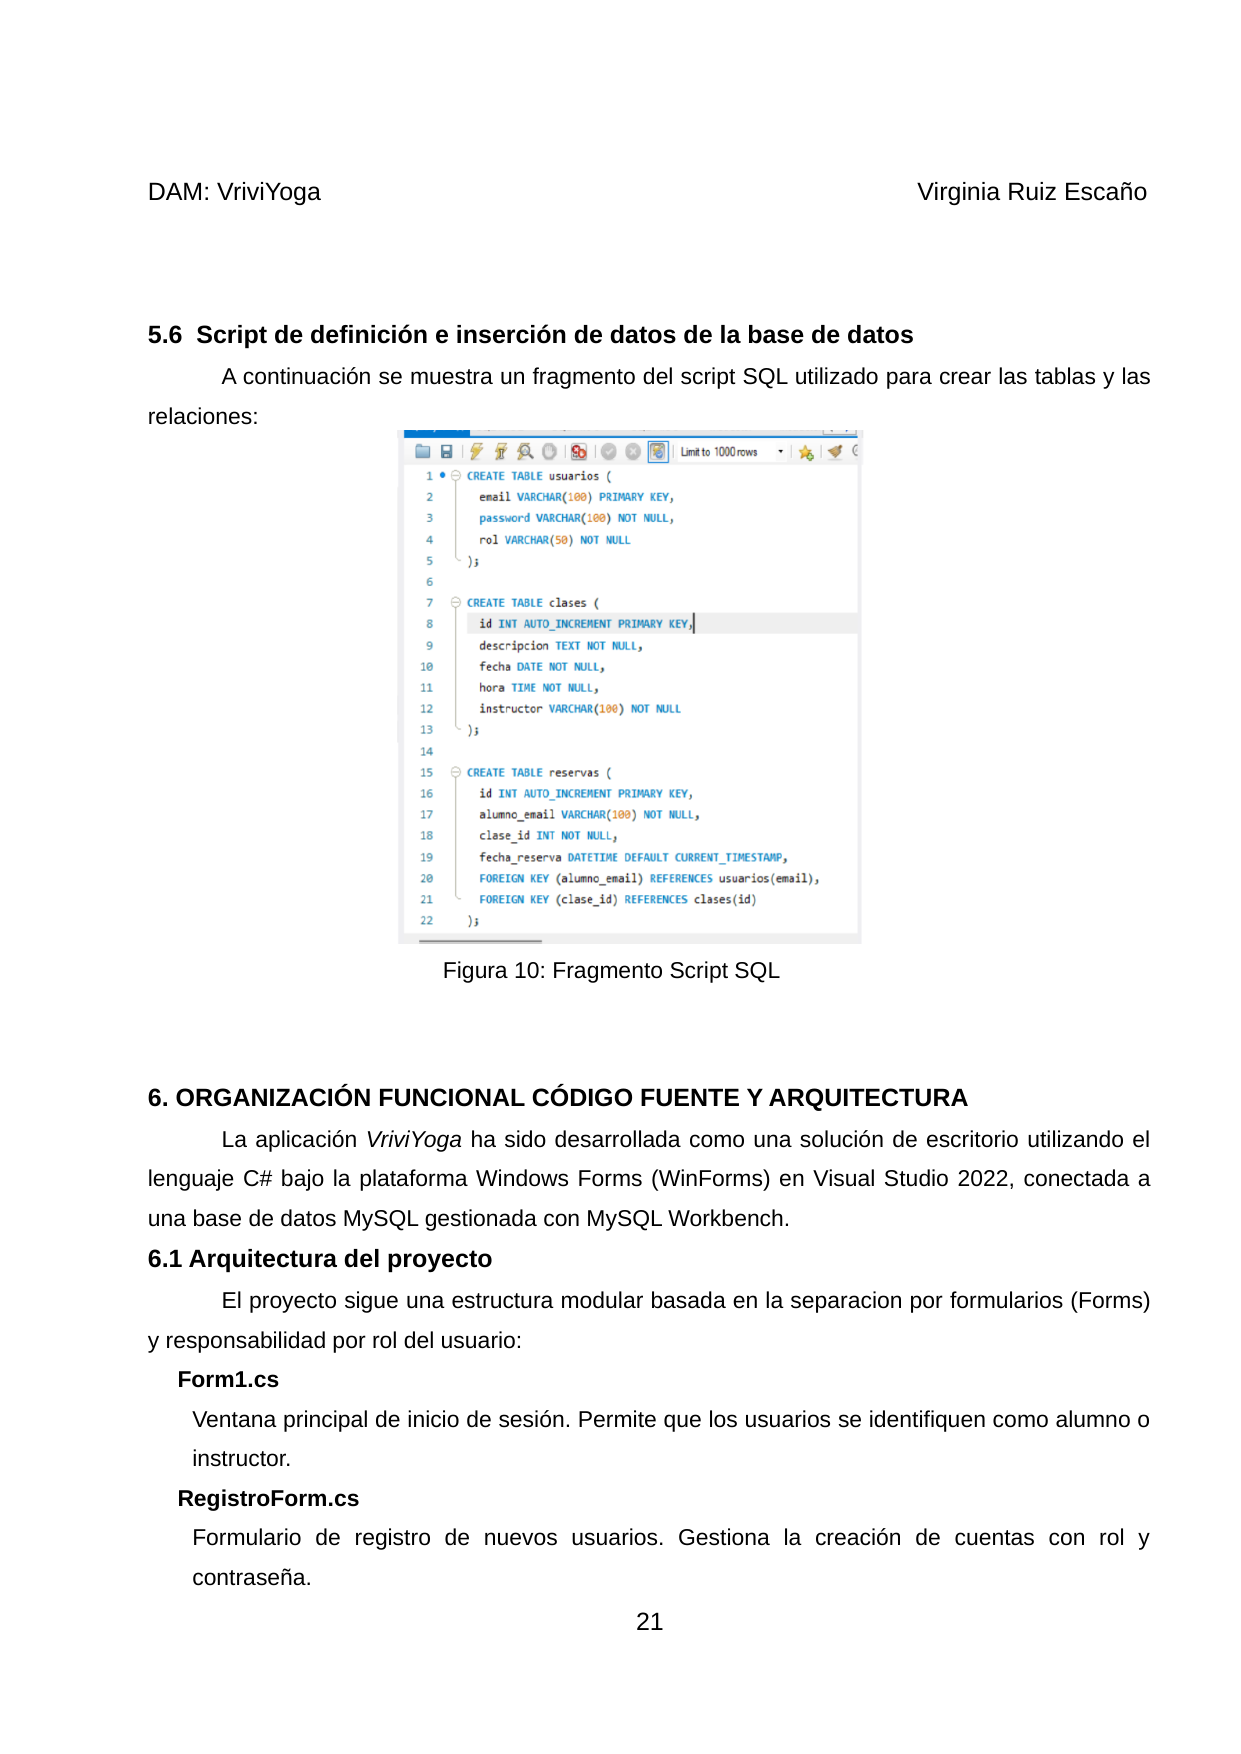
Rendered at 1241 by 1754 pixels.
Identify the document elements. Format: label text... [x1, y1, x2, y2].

text 6.1 Arquitectura del proyecto [148, 1244, 1152, 1273]
text El proyecto sigue una estructura modular basada en la separacion por formularios (Forms) y responsabilidad por rol del usuario: [148, 1287, 1152, 1353]
text La aplicación VriviYoga ha sido desarrollada como una solución de escritorio utilizando el lenguaje C# bajo la plataforma Windows Forms (WinForms) en Visual Studio 2022, conectada a una base de datos MySQL gestionada con MySQL Workbench. [148, 1126, 1152, 1231]
text 6. ORGANIZACIÓN FUNCIONAL CÓDIGO FUENTE Y ARQUITECTURA [148, 1082, 1152, 1111]
picture [397, 430, 864, 944]
text Ventana principal de inicio de sesión. Permite que los usuarios se identifiquen como alumno o instructor. [192, 1406, 1152, 1471]
text Form1.cs [177, 1366, 1152, 1392]
text A continuación se muestra un fragmento del script SQL utilizado para crear las tablas y las relaciones: [148, 363, 1152, 429]
text 5.6 Script de definición e inserción de datos de la base de datos [148, 320, 1152, 349]
text Formulario de registro de nuevos usuarios. Gestiona la creación de cuentas con rol y contraseña. [192, 1524, 1152, 1590]
text RegistroForm.cs [177, 1484, 1152, 1511]
text Figura 10: Fragmento Script SQL [148, 442, 1152, 983]
